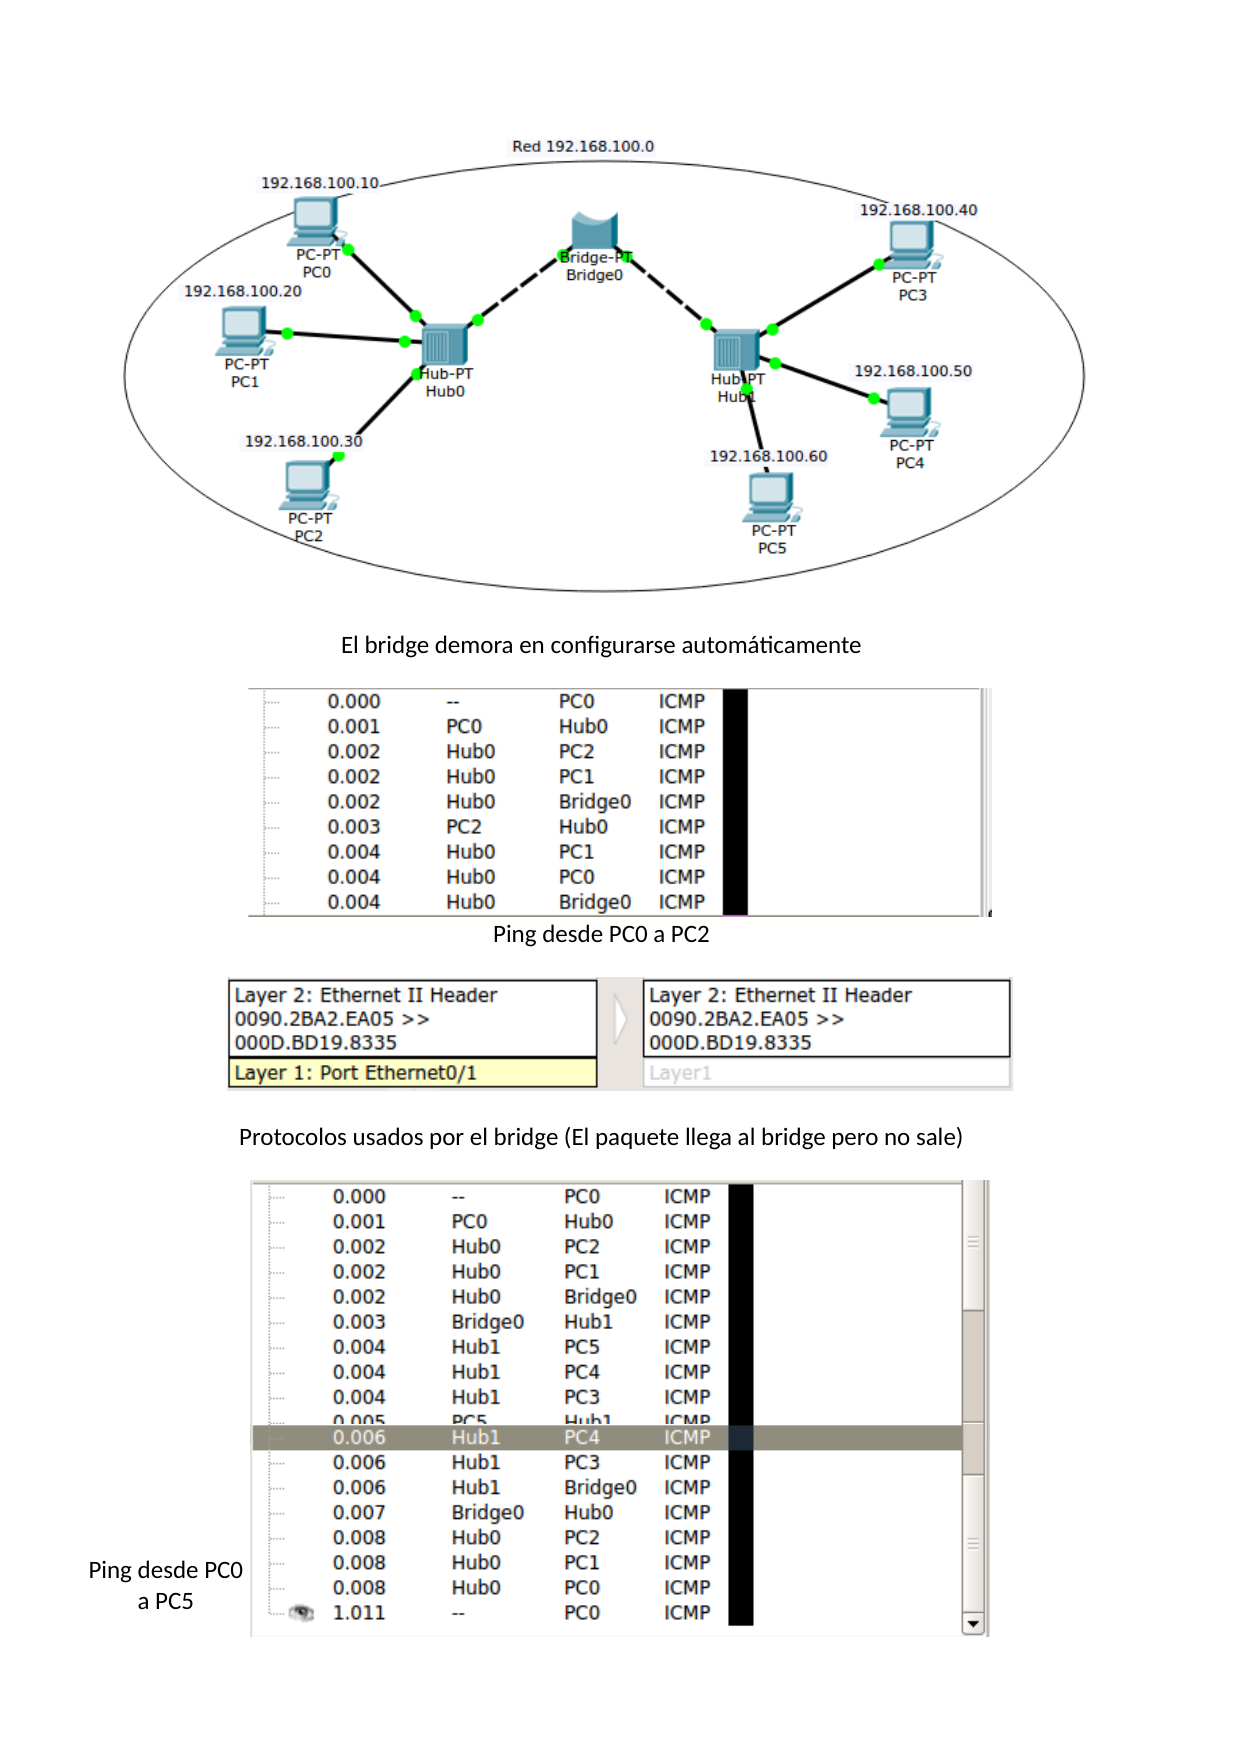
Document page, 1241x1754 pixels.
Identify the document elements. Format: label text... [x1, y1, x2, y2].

list [990, 1554, 1122, 1615]
picture [227, 977, 1014, 1091]
list Ping desde PC0 a PC2 [81, 918, 1122, 949]
picture [99, 118, 1141, 601]
list Protocolos usados por el bridge (El paquete llega al bridge pero no sale) [81, 1121, 1122, 1152]
list El bridge demora en configurarse automáticamente [81, 629, 1122, 659]
picture [250, 1180, 990, 1637]
list Ping desde PC0 a PC5 [81, 1554, 250, 1615]
picture [248, 688, 992, 917]
